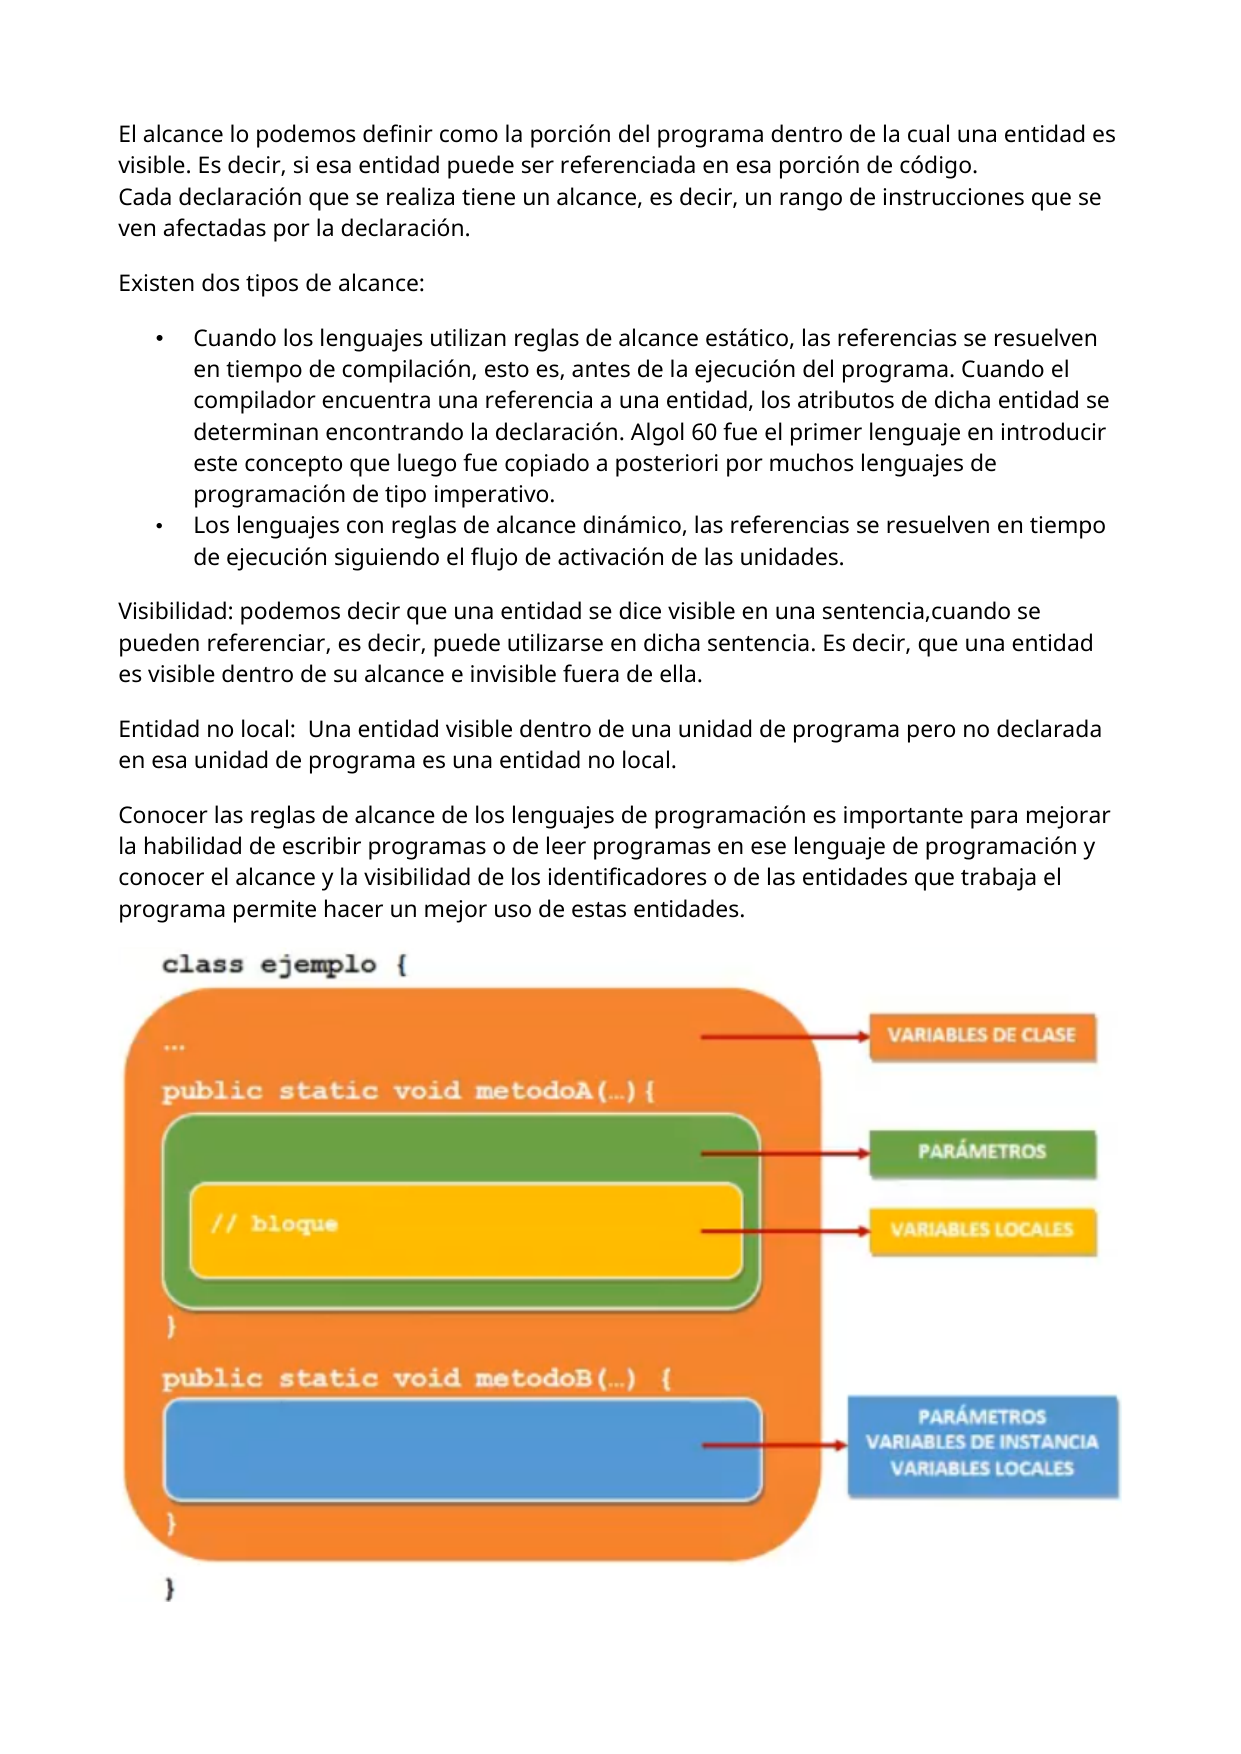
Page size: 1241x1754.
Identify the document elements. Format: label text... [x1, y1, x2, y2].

text Entidad no local: Una entidad visible dentro de una unidad de programa pero no declarada en esa unidad de programa es una entidad no local. [118, 713, 1122, 775]
list Cuando los lenguajes utilizan reglas de alcance estático, las referencias se resuelven en tiempo de compilación, esto es, antes de la ejecución del programa. Cuando el compilador encuentra una referencia a una entidad, los atributos de dicha entidad se determinan encontrando la declaración. Algol 60 fue el primer lenguaje en introducir este concepto que luego fue copiado a posteriori por muchos lenguajes de programación de tipo imperativo. [156, 322, 1122, 509]
picture [118, 947, 1123, 1602]
list Los lenguajes con reglas de alcance dinámico, las referencias se resuelven en tiempo de ejecución siguiendo el flujo de activación de las unidades. [156, 509, 1122, 572]
text Existen dos tipos de alcance: [118, 267, 1122, 298]
text Conocer las reglas de alcance de los lenguajes de programación es importante para mejorar la habilidad de escribir programas o de leer programas en ese lenguaje de programación y conocer el alcance y la visibilidad de los identificadores o de las entidades que trabaja el programa permite hacer un mejor uso de estas entidades. [118, 799, 1122, 924]
text Cada declaración que se realiza tiene un alcance, es decir, un rango de instrucciones que se ven afectadas por la declaración. [118, 181, 1122, 243]
text Visibilidad: podemos decir que una entidad se dice visible en una sentencia,cuando se pueden referenciar, es decir, puede utilizarse en dicha sentencia. Es decir, que una entidad es visible dentro de su alcance e invisible fuera de ella. [118, 595, 1122, 689]
text El alcance lo podemos definir como la porción del programa dentro de la cual una entidad es visible. Es decir, si esa entidad puede ser referenciada en esa porción de código. [118, 118, 1122, 181]
